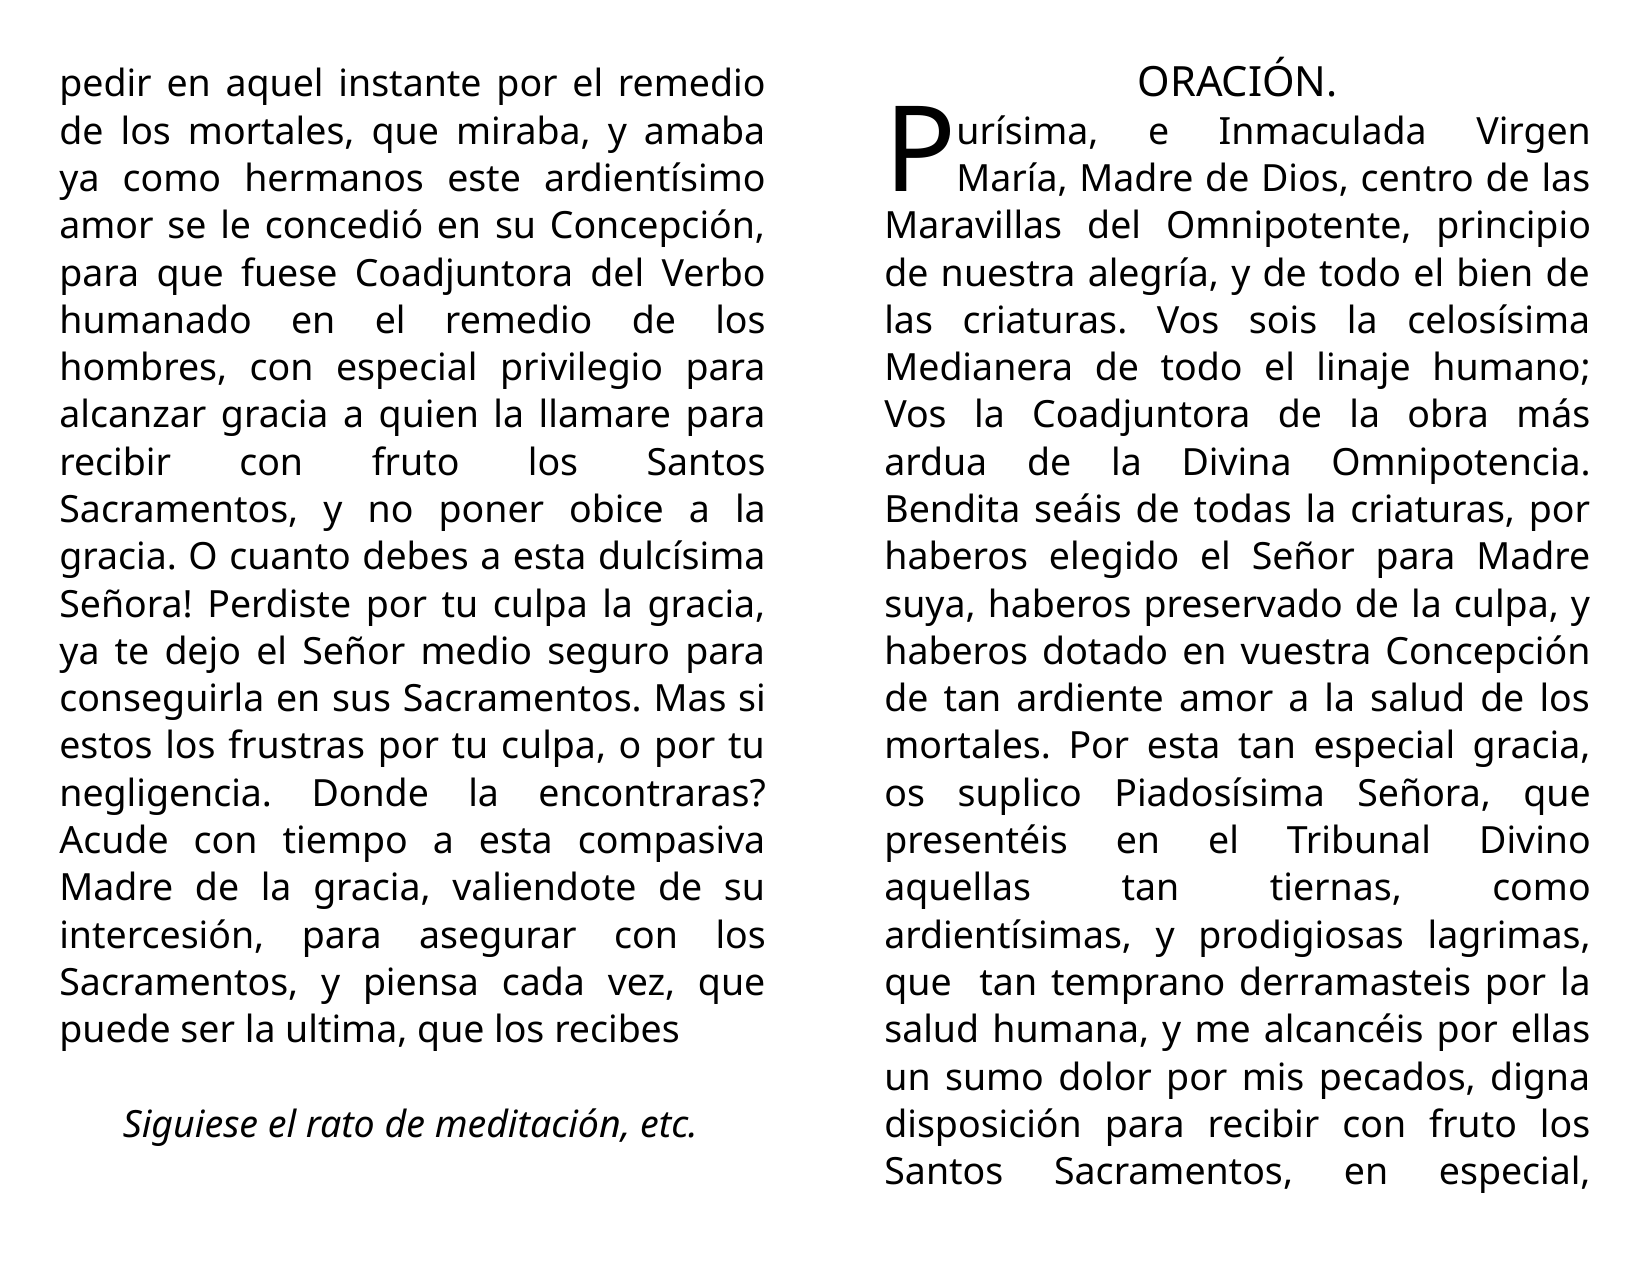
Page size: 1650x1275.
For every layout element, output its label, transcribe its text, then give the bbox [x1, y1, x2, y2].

text pedir en aquel instante por el remedio de los mortales, que miraba, y amaba ya como hermanos este ardientísimo amor se le concedió en su Concepción, para que fuese Coadjuntora del Verbo humanado en el remedio de los hombres, con especial privilegio para alcanzar gracia a quien la llamare para recibir con fruto los Santos Sacramentos, y no poner obice a la gracia. O cuanto debes a esta dulcísima Señora! Perdiste por tu culpa la gracia, ya te dejo el Señor medio seguro para conseguirla en sus Sacramentos. Mas si estos los frustras por tu culpa, o por tu negligencia. Donde la encontraras? Acude con tiempo a esta compasiva Madre de la gracia, valiendote de su intercesión, para asegurar con los Sacramentos, y piensa cada vez, que puede ser la ultima, que los recibes [59, 59, 766, 1052]
text ORACIÓN. [884, 59, 1591, 106]
text Purísima, e Inmaculada Virgen María, Madre de Dios, centro de las Maravillas del Omnipotente, principio de nuestra alegría, y de todo el bien de las criaturas. Vos sois la celosísima Medianera de todo el linaje humano; Vos la Coadjuntora de la obra más ardua de la Divina Omnipotencia. Bendita seáis de todas la criaturas, por haberos elegido el Señor para Madre suya, haberos preservado de la culpa, y haberos dotado en vuestra Concepción de tan ardiente amor a la salud de los mortales. Por esta tan especial gracia, os suplico Piadosísima Señora, que presentéis en el Tribunal Divino aquellas tan tiernas, como ardientísimas, y prodigiosas lagrimas, que tan temprano derramasteis por la salud humana, y me alcancéis por ellas un sumo dolor por mis pecados, digna disposición para recibir con fruto los Santos Sacramentos, en especial, [884, 106, 1591, 1194]
text Siguiese el rato de meditación, etc. [59, 1099, 766, 1147]
